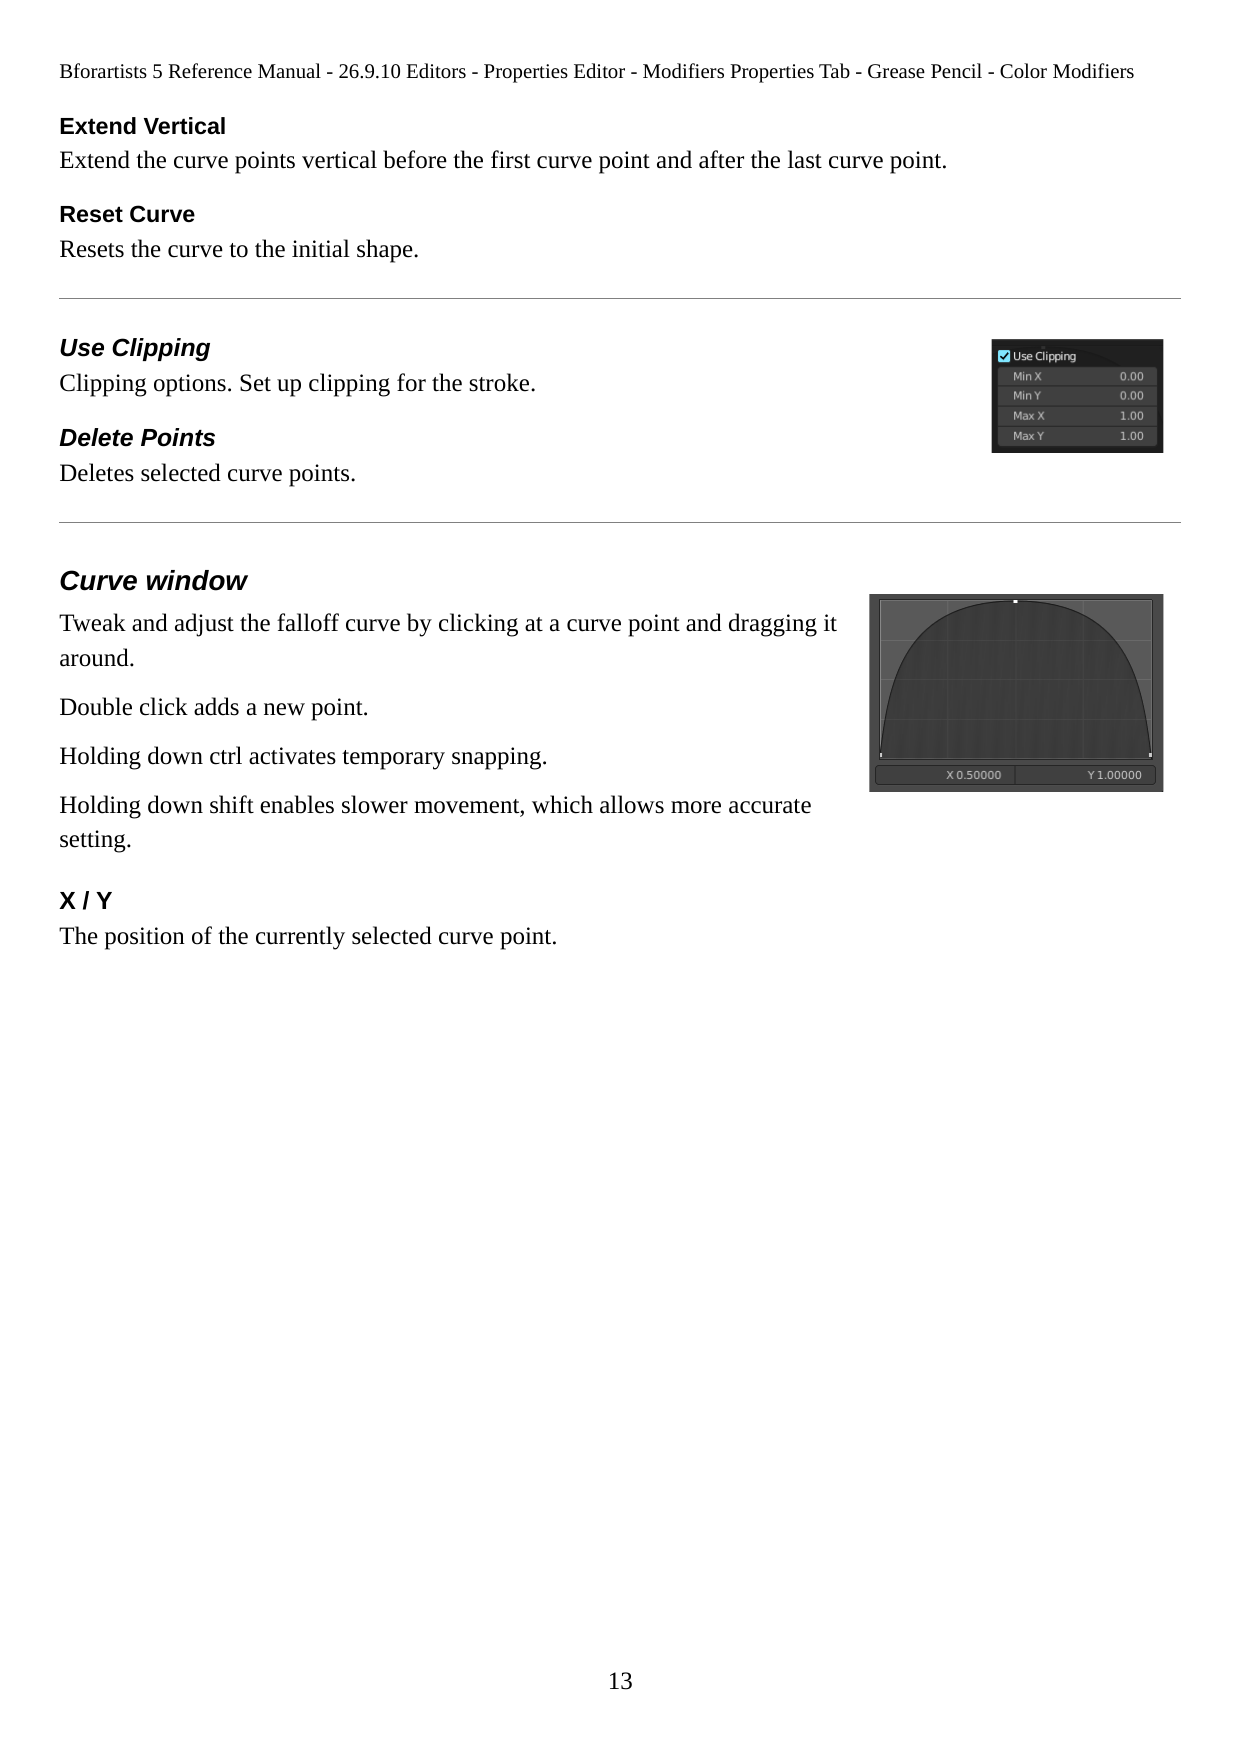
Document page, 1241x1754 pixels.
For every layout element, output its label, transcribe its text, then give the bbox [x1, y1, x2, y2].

text The position of the currently selected curve point. [59, 921, 1181, 950]
text Clipping options. Set up clipping for the stroke. [59, 368, 991, 397]
text Holding down shift enables slower movement, which allows more accurate setting. [59, 790, 1181, 853]
picture [991, 339, 1164, 453]
subtitle Reset Curve [59, 201, 1181, 228]
subtitle Use Clipping [59, 333, 1181, 362]
subtitle Delete Points [59, 423, 991, 452]
picture [869, 594, 1164, 792]
subtitle Curve window [59, 564, 1181, 596]
text Tweak and adjust the falloff curve by clicking at a curve point and dragging it around. [59, 608, 869, 672]
text Holding down ctrl activates temporary snapping. [59, 741, 869, 770]
subtitle X / Y [59, 886, 1181, 915]
text Extend the curve points vertical before the first curve point and after the last curve point. [59, 146, 1181, 174]
subtitle [1164, 423, 1181, 452]
text Resets the curve to the initial shape. [59, 234, 1181, 263]
subtitle Extend Vertical [59, 113, 1181, 139]
text Double click adds a new point. [59, 692, 869, 721]
text Deletes selected curve points. [59, 458, 1181, 487]
